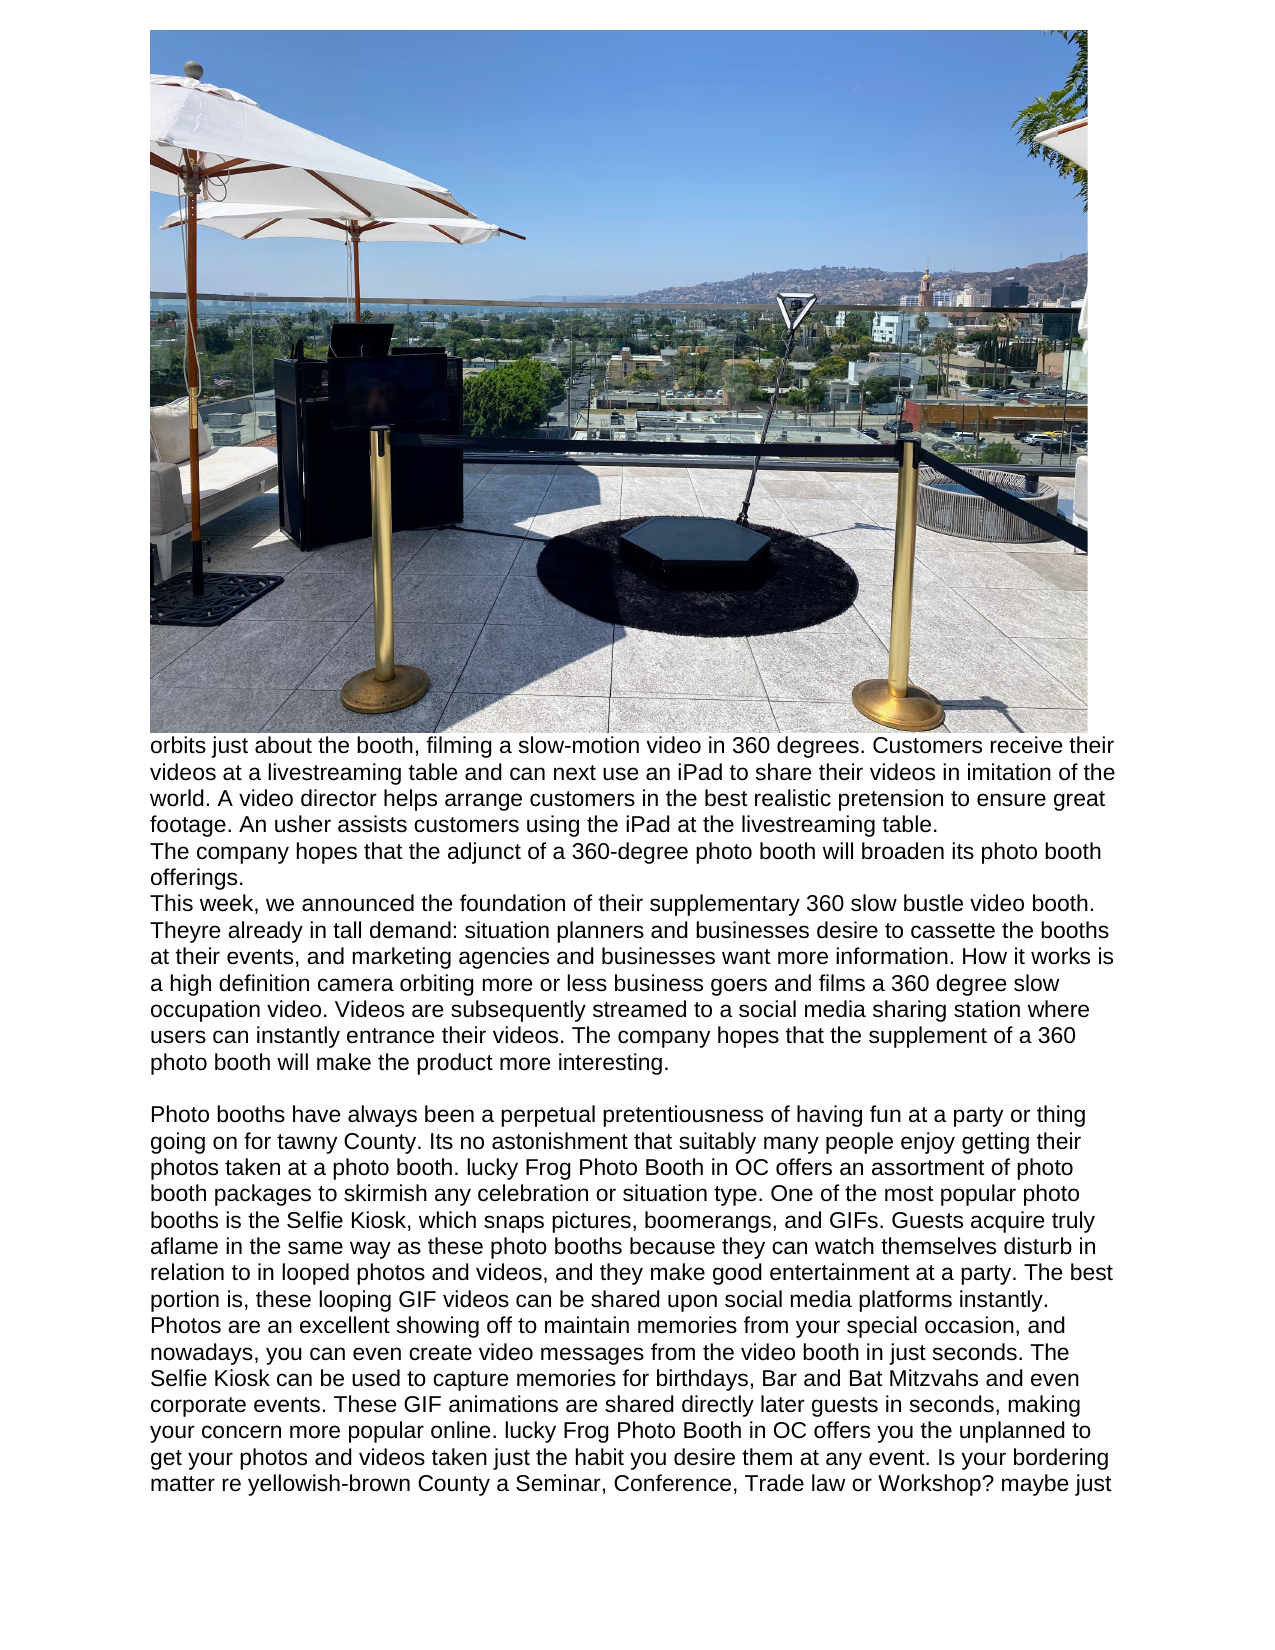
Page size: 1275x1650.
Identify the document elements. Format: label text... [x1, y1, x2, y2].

text The company hopes that the adjunct of a 360-degree photo booth will broaden its photo booth offerings. [150, 838, 1125, 890]
text Photo booths have always been a perpetual pretentiousness of having fun at a party or thing going on for tawny County. Its no astonishment that suitably many people enjoy getting their photos taken at a photo booth. lucky Frog Photo Booth in OC offers an assortment of photo booth packages to skirmish any celebration or situation type. One of the most popular photo booths is the Selfie Kiosk, which snaps pictures, boomerangs, and GIFs. Guests acquire truly aflame in the same way as these photo booths because they can watch themselves disturb in relation to in looped photos and videos, and they make good entertainment at a party. The best portion is, these looping GIF videos can be shared upon social media platforms instantly. Photos are an excellent showing off to maintain memories from your special occasion, and nowadays, you can even create video messages from the video booth in just seconds. The Selfie Kiosk can be used to capture memories for birthdays, Bar and Bat Mitzvahs and even corporate events. These GIF animations are shared directly later guests in seconds, making your concern more popular online. lucky Frog Photo Booth in OC offers you the unplanned to get your photos and videos taken just the habit you desire them at any event. Is your bordering matter re yellowish-brown County a Seminar, Conference, Trade law or Workshop? maybe just [150, 1101, 1125, 1497]
picture [150, 30, 1088, 733]
text orbits just about the booth, filming a slow-motion video in 360 degrees. Customers receive their videos at a livestreaming table and can next use an iPad to share their videos in imitation of the world. A video director helps arrange customers in the best realistic pretension to ensure great footage. An usher assists customers using the iPad at the livestreaming table. [150, 732, 1125, 838]
text This week, we announced the foundation of their supplementary 360 slow bustle video booth. Theyre already in tall demand: situation planners and businesses desire to cassette the booths at their events, and marketing agencies and businesses want more information. How it works is a high definition camera orbiting more or less business goers and films a 360 degree slow occupation video. Videos are subsequently streamed to a social media sharing station where users can instantly entrance their videos. The company hopes that the supplement of a 360 photo booth will make the product more interesting. [150, 890, 1125, 1075]
